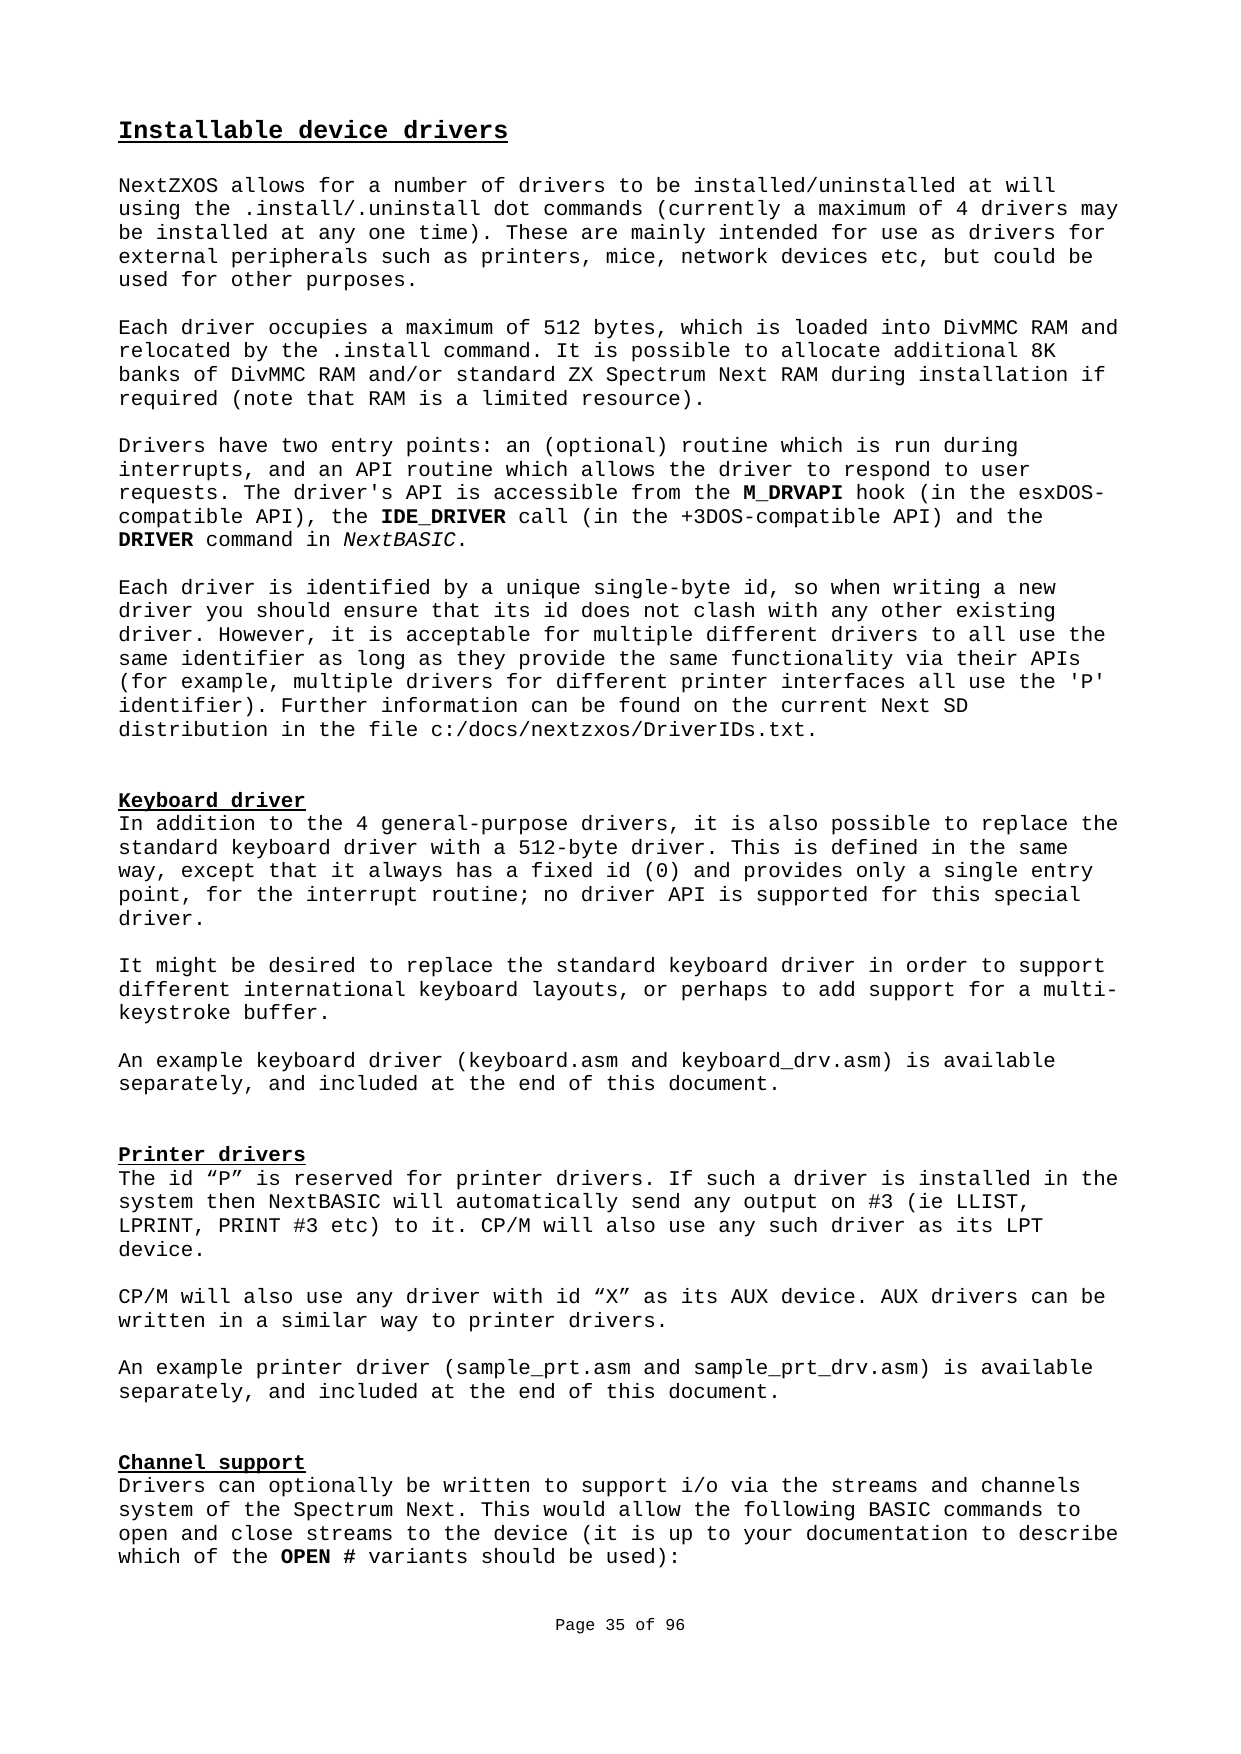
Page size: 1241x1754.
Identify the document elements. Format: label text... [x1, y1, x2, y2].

text CP/M will also use any driver with id “X” as its AUX device. AUX drivers can be written in a similar way to printer drivers. [118, 1286, 1122, 1333]
text Printer drivers [118, 1144, 1122, 1168]
text Keyboard driver [118, 789, 1122, 813]
text It might be desired to replace the standard keyboard driver in order to support different international keyboard layouts, or perhaps to add support for a multi-keystroke buffer. [118, 955, 1122, 1026]
text Drivers can optionally be written to support i/o via the streams and channels system of the Spectrum Next. This would allow the following BASIC commands to open and close streams to the device (it is up to your documentation to describe which of the OPEN # variants should be used): [118, 1475, 1122, 1570]
text Channel support [118, 1452, 1122, 1475]
text The id “P” is reserved for printer drivers. If such a driver is installed in the system then NextBASIC will automatically send any output on #3 (ie LLIST, LPRINT, PRINT #3 etc) to it. CP/M will also use any such driver as its LPT device. [118, 1168, 1122, 1262]
text Each driver is identified by a unique single-byte id, so when writing a new driver you should ensure that its id does not clash with any other existing driver. However, it is acceptable for multiple different drivers to all use the same identifier as long as they provide the same functionality via their APIs (for example, multiple drivers for different printer interfaces all use the 'P' identifier). Further information can be found on the current Next SD distribution in the file c:/docs/nextzxos/DriverIDs.txt. [118, 577, 1122, 742]
text An example keyboard driver (keyboard.asm and keyboard_drv.asm) is available separately, and included at the end of this document. [118, 1050, 1122, 1097]
text Installable device drivers [118, 118, 1122, 146]
text NextZXOS allows for a number of drivers to be installed/uninstalled at will using the .install/.uninstall dot commands (currently a maximum of 4 drivers may be installed at any one time). These are mainly intended for use as drivers for external peripherals such as printers, mice, network devices etc, but could be used for other purposes. [118, 175, 1122, 293]
text In addition to the 4 general-purpose drivers, it is also possible to replace the standard keyboard driver with a 512-byte driver. This is defined in the same way, except that it always has a fixed id (0) and provides only a single entry point, for the interrupt routine; no driver API is supported for this special driver. [118, 813, 1122, 931]
text Each driver occupies a maximum of 512 bytes, which is loaded into DivMMC RAM and relocated by the .install command. It is possible to allocate additional 8K banks of DivMMC RAM and/or standard ZX Spectrum Next RAM during installation if required (note that RAM is a limited resource). [118, 317, 1122, 411]
text An example printer driver (sample_prt.asm and sample_prt_drv.asm) is available separately, and included at the end of this document. [118, 1357, 1122, 1404]
text Drivers have two entry points: an (optional) routine which is run during interrupts, and an API routine which allows the driver to respond to user requests. The driver's API is accessible from the M_DRVAPI hook (in the esxDOS-compatible API), the IDE_DRIVER call (in the +3DOS-compatible API) and the DRIVER command in NextBASIC. [118, 435, 1122, 553]
